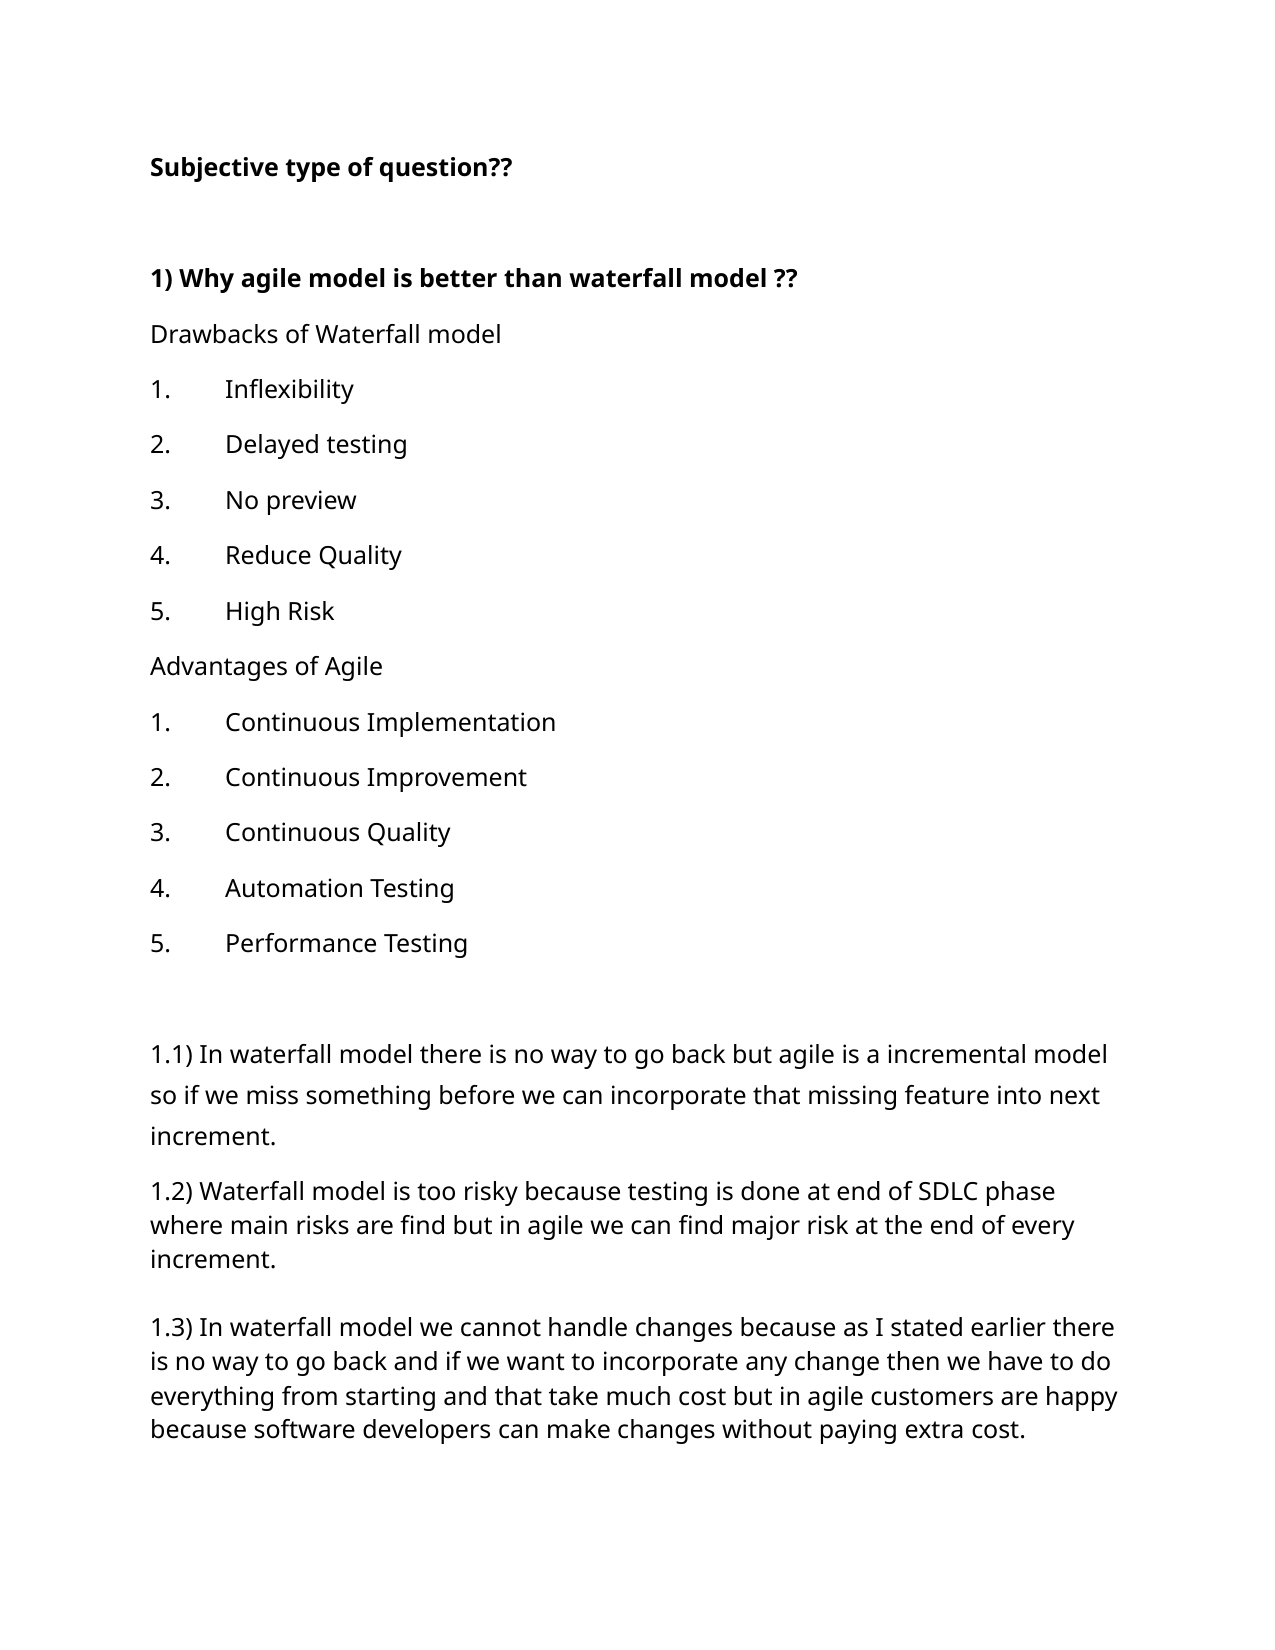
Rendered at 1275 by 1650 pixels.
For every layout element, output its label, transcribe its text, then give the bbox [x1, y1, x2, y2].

text 2. Delayed testing [150, 427, 1125, 461]
text Subjective type of question?? [150, 150, 1125, 184]
text Drawbacks of Waterfall model [150, 316, 1125, 350]
text 1.2) Waterfall model is too risky because testing is done at end of SDLC phase where main risks are find but in agile we can find major risk at the end of every increment. [150, 1174, 1125, 1276]
text 1.3) In waterfall model we cannot handle changes because as I stated earlier there is no way to go back and if we want to incorporate any change then we have to do everything from starting and that take much cost but in agile customers are happy because software developers can make changes without paying extra cost. [150, 1310, 1125, 1446]
text 1) Why agile model is better than waterfall model ?? [150, 261, 1125, 295]
text 1. Continuous Implementation [150, 704, 1125, 738]
text 1. Inflexibility [150, 372, 1125, 406]
text 4. Reduce Quality [150, 538, 1125, 572]
text 5. High Risk [150, 593, 1125, 627]
text 4. Automation Testing [150, 870, 1125, 904]
text Advantages of Agile [150, 649, 1125, 683]
text 2. Continuous Improvement [150, 759, 1125, 794]
text 1.1) In waterfall model there is no way to go back but agile is a incremental model so if we miss something before we can incorporate that missing feature into next increment. [150, 1037, 1125, 1152]
text 3. Continuous Quality [150, 815, 1125, 849]
text 3. No preview [150, 482, 1125, 517]
text 5. Performance Testing [150, 926, 1125, 960]
